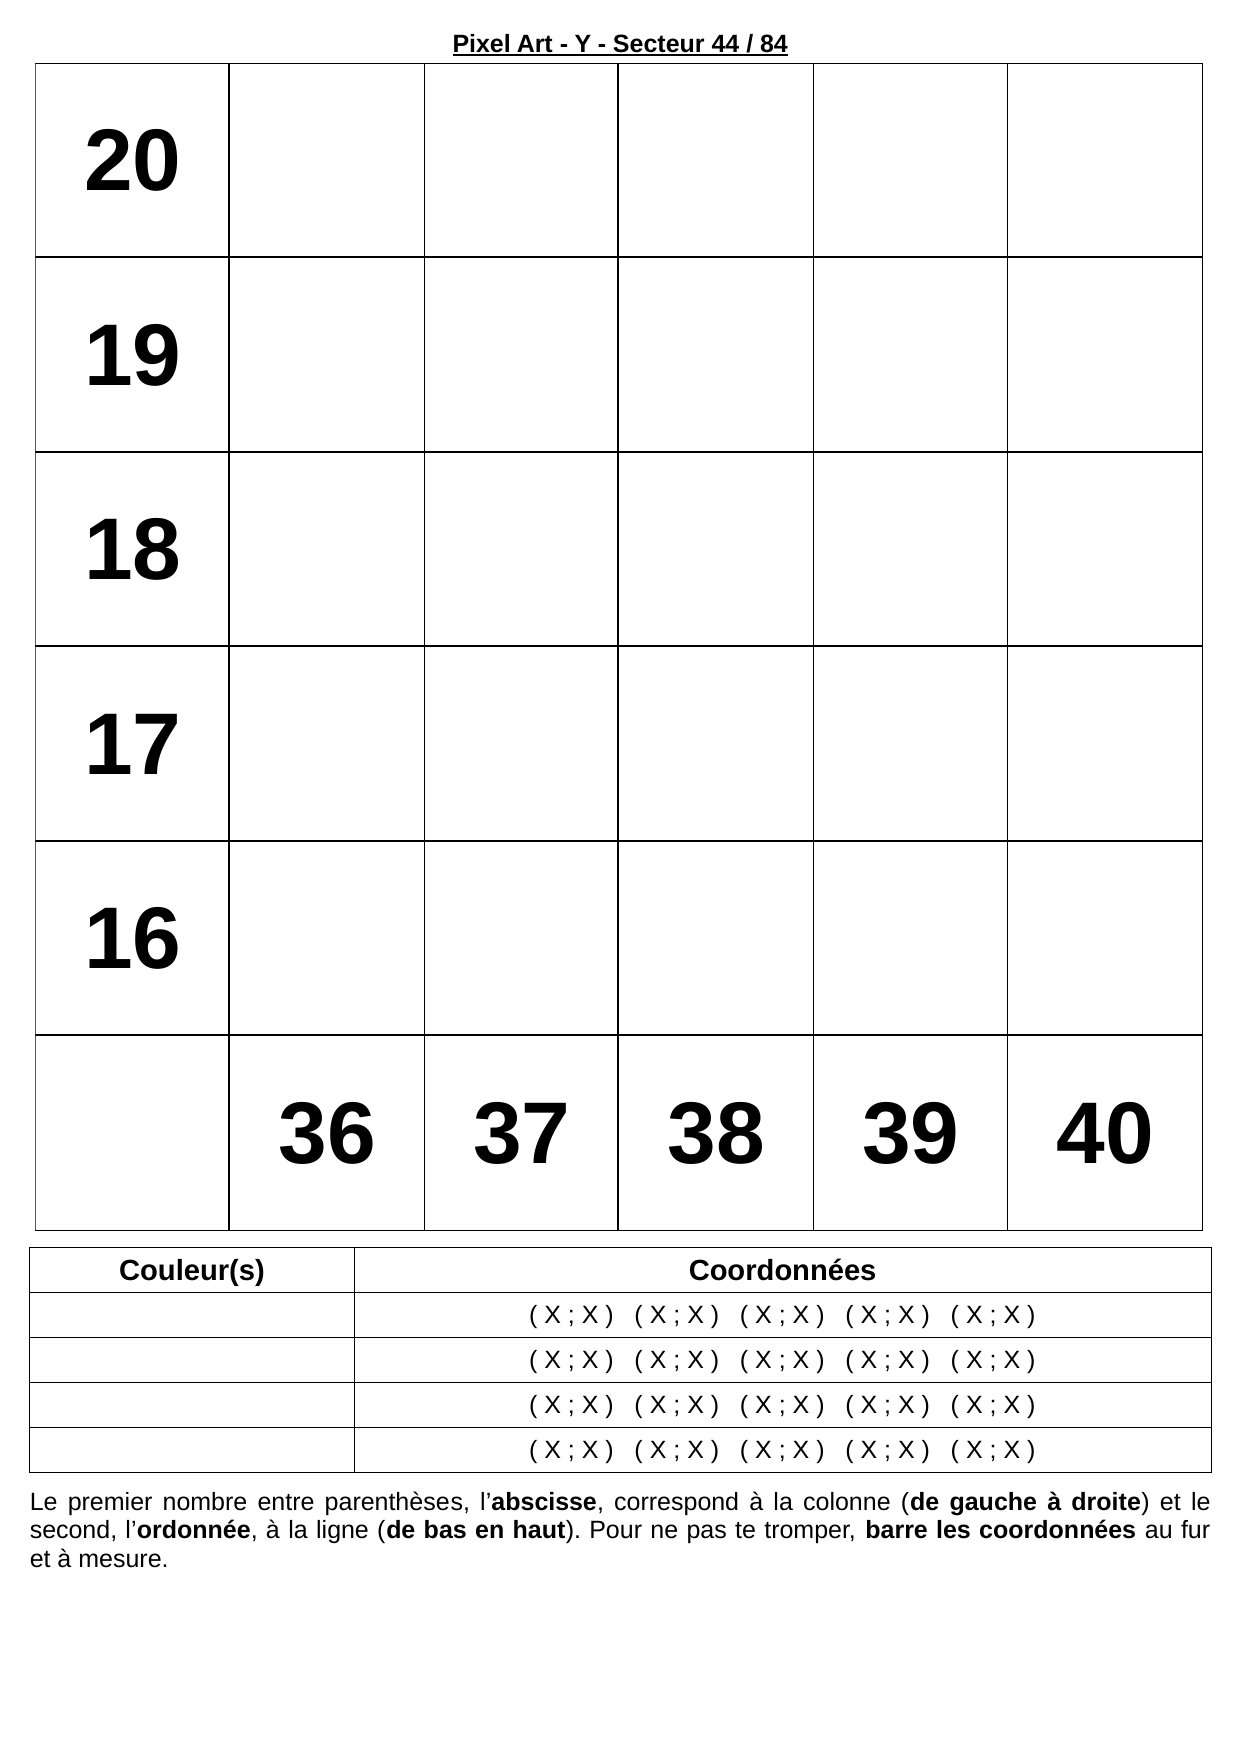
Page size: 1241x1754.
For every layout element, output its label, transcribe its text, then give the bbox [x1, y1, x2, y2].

table_cell ( X ; X ) ( X ; X ) ( X ; X ) ( X ; X ) ( X ; X ) [355, 1293, 1211, 1337]
table_cell [30, 1293, 354, 1337]
text Pixel Art - Y - Secteur 44 / 84 [29, 29, 1211, 58]
table_cell [30, 1383, 354, 1427]
table_cell ( X ; X ) ( X ; X ) ( X ; X ) ( X ; X ) ( X ; X ) [355, 1428, 1211, 1472]
table_cell ( X ; X ) ( X ; X ) ( X ; X ) ( X ; X ) ( X ; X ) [355, 1338, 1211, 1382]
table_cell [30, 1428, 354, 1472]
table_cell ( X ; X ) ( X ; X ) ( X ; X ) ( X ; X ) ( X ; X ) [355, 1383, 1211, 1427]
table_cell [30, 1338, 354, 1382]
text Le premier nombre entre parenthèses, l’abscisse, correspond à la colonne (de gauche à droite) et le second, l’ordonnée, à la ligne (de bas en haut). Pour ne pas te tromper, barre les coordonnées au fur et à mesure. [29, 1487, 1211, 1573]
table_header Coordonnées [355, 1248, 1211, 1292]
table_header Couleur(s) [30, 1248, 354, 1292]
